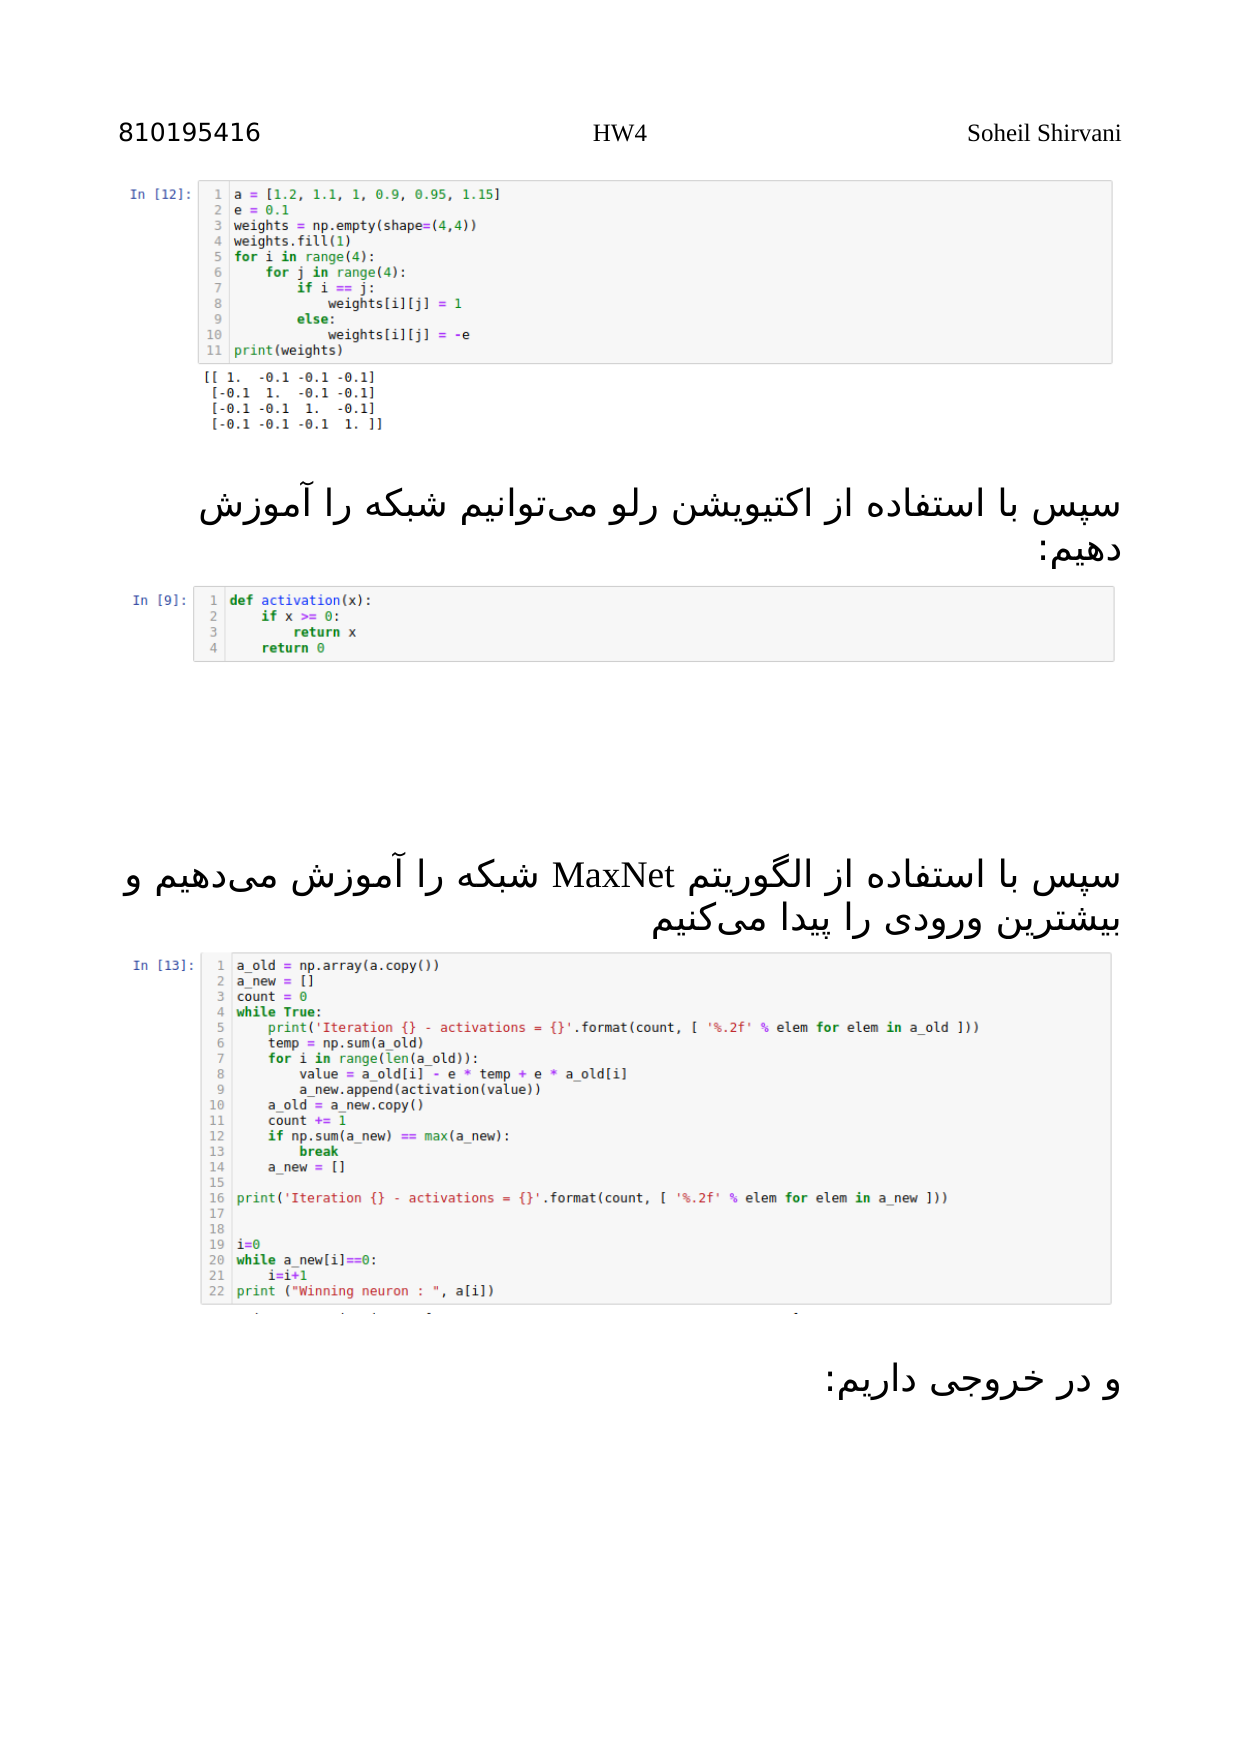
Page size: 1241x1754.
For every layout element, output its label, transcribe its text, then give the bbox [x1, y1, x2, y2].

text سپس با استفاده از الگوریتم MaxNet شبکه را آموزش می‌دهیم و بیشترین ورودی را پیدا می‌کنیم [118, 852, 1122, 939]
picture [118, 569, 1123, 680]
picture [118, 176, 1123, 439]
text و در خروجی داریم: [118, 1357, 1122, 1400]
text سپس با استفاده از اکتیویشن رلو می‌توانیم شبکه را آموزش دهیم: [118, 482, 1122, 569]
picture [118, 939, 1123, 1314]
